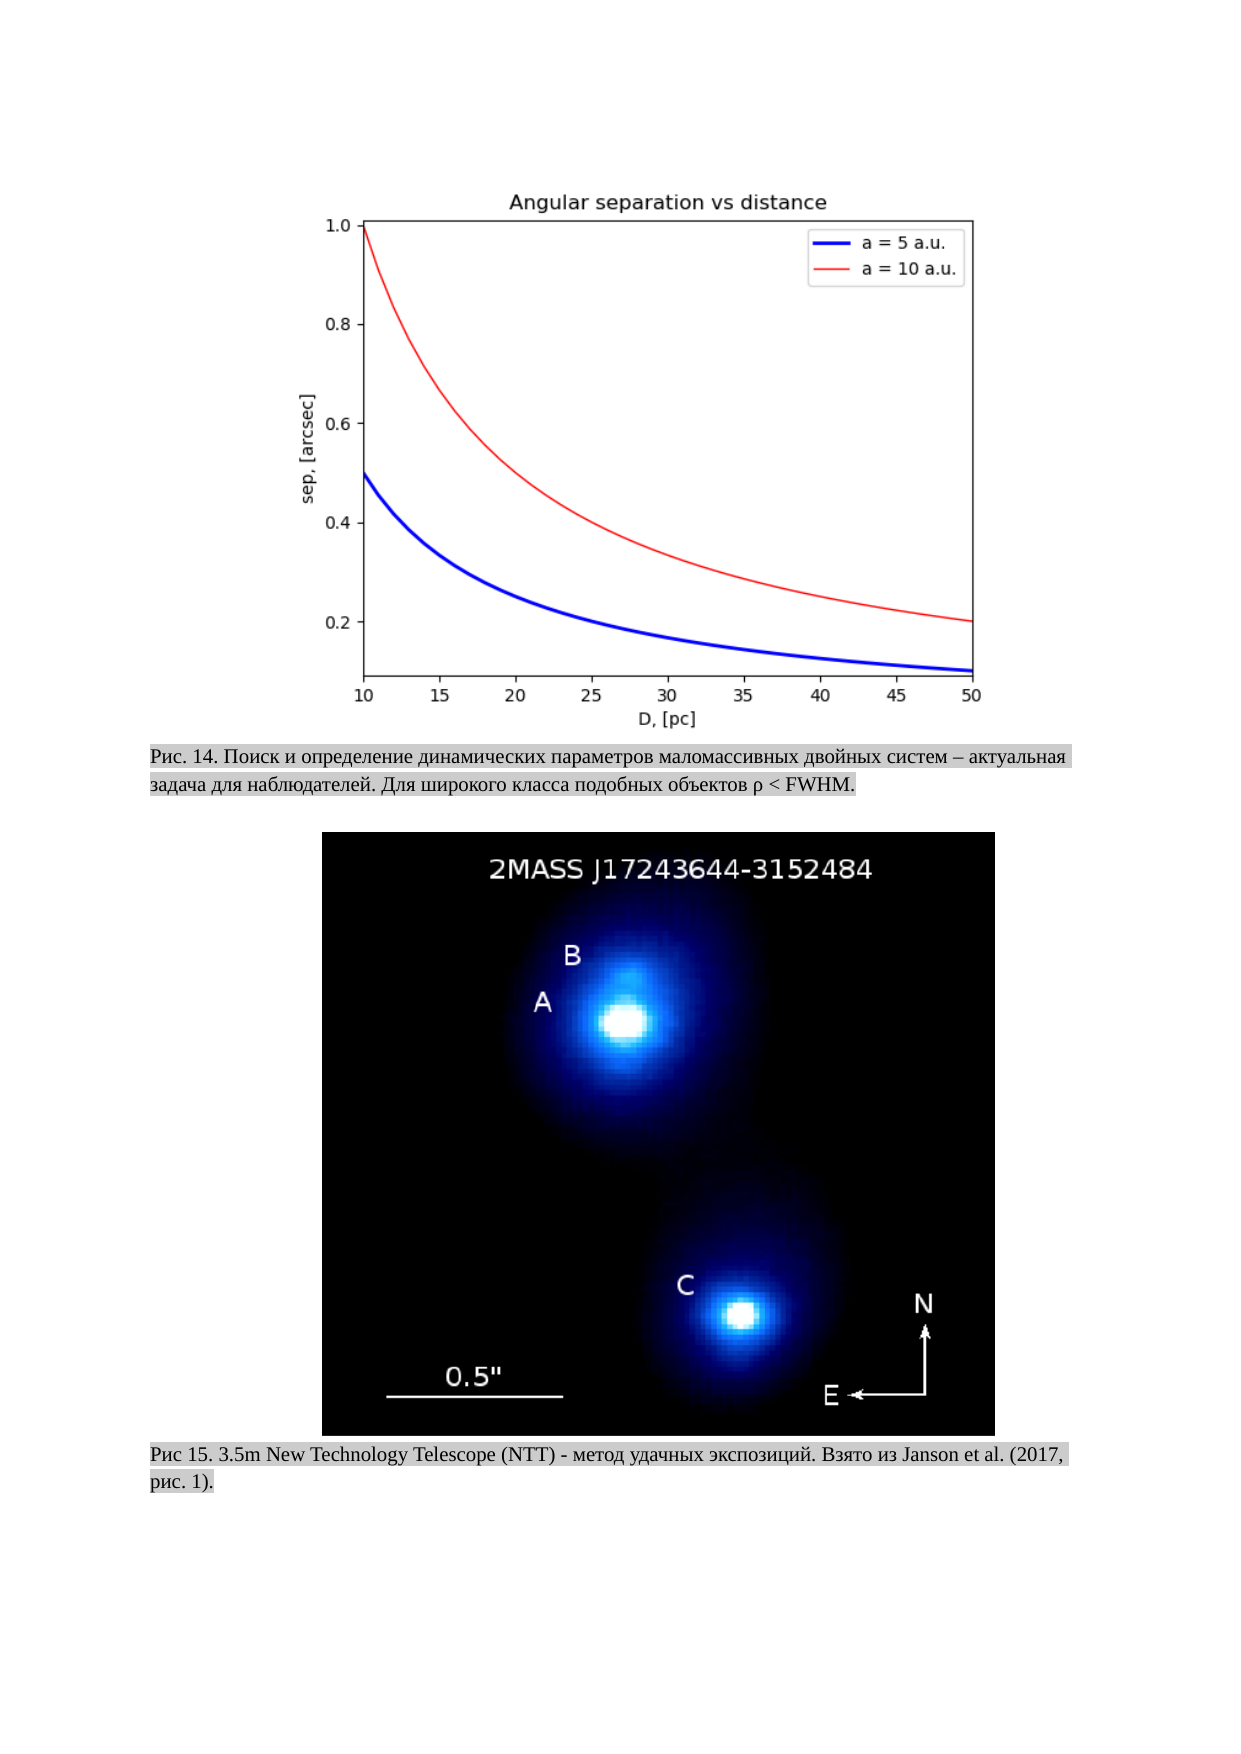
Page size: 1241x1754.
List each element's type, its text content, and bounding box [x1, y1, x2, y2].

picture [320, 832, 995, 1438]
text Рис. 14. Поиск и определение динамических параметров маломассивных двойных систем – актуальная задача для наблюдателей. Для широкого класса подобных объектов ρ < FWHM. [150, 744, 1090, 796]
text Рис 15. 3.5m New Technology Telescope (NTT) - метод удачных экспозиций. Взято из Janson et al. (2017, рис. 1). [150, 1442, 1090, 1493]
picture [265, 150, 1051, 741]
